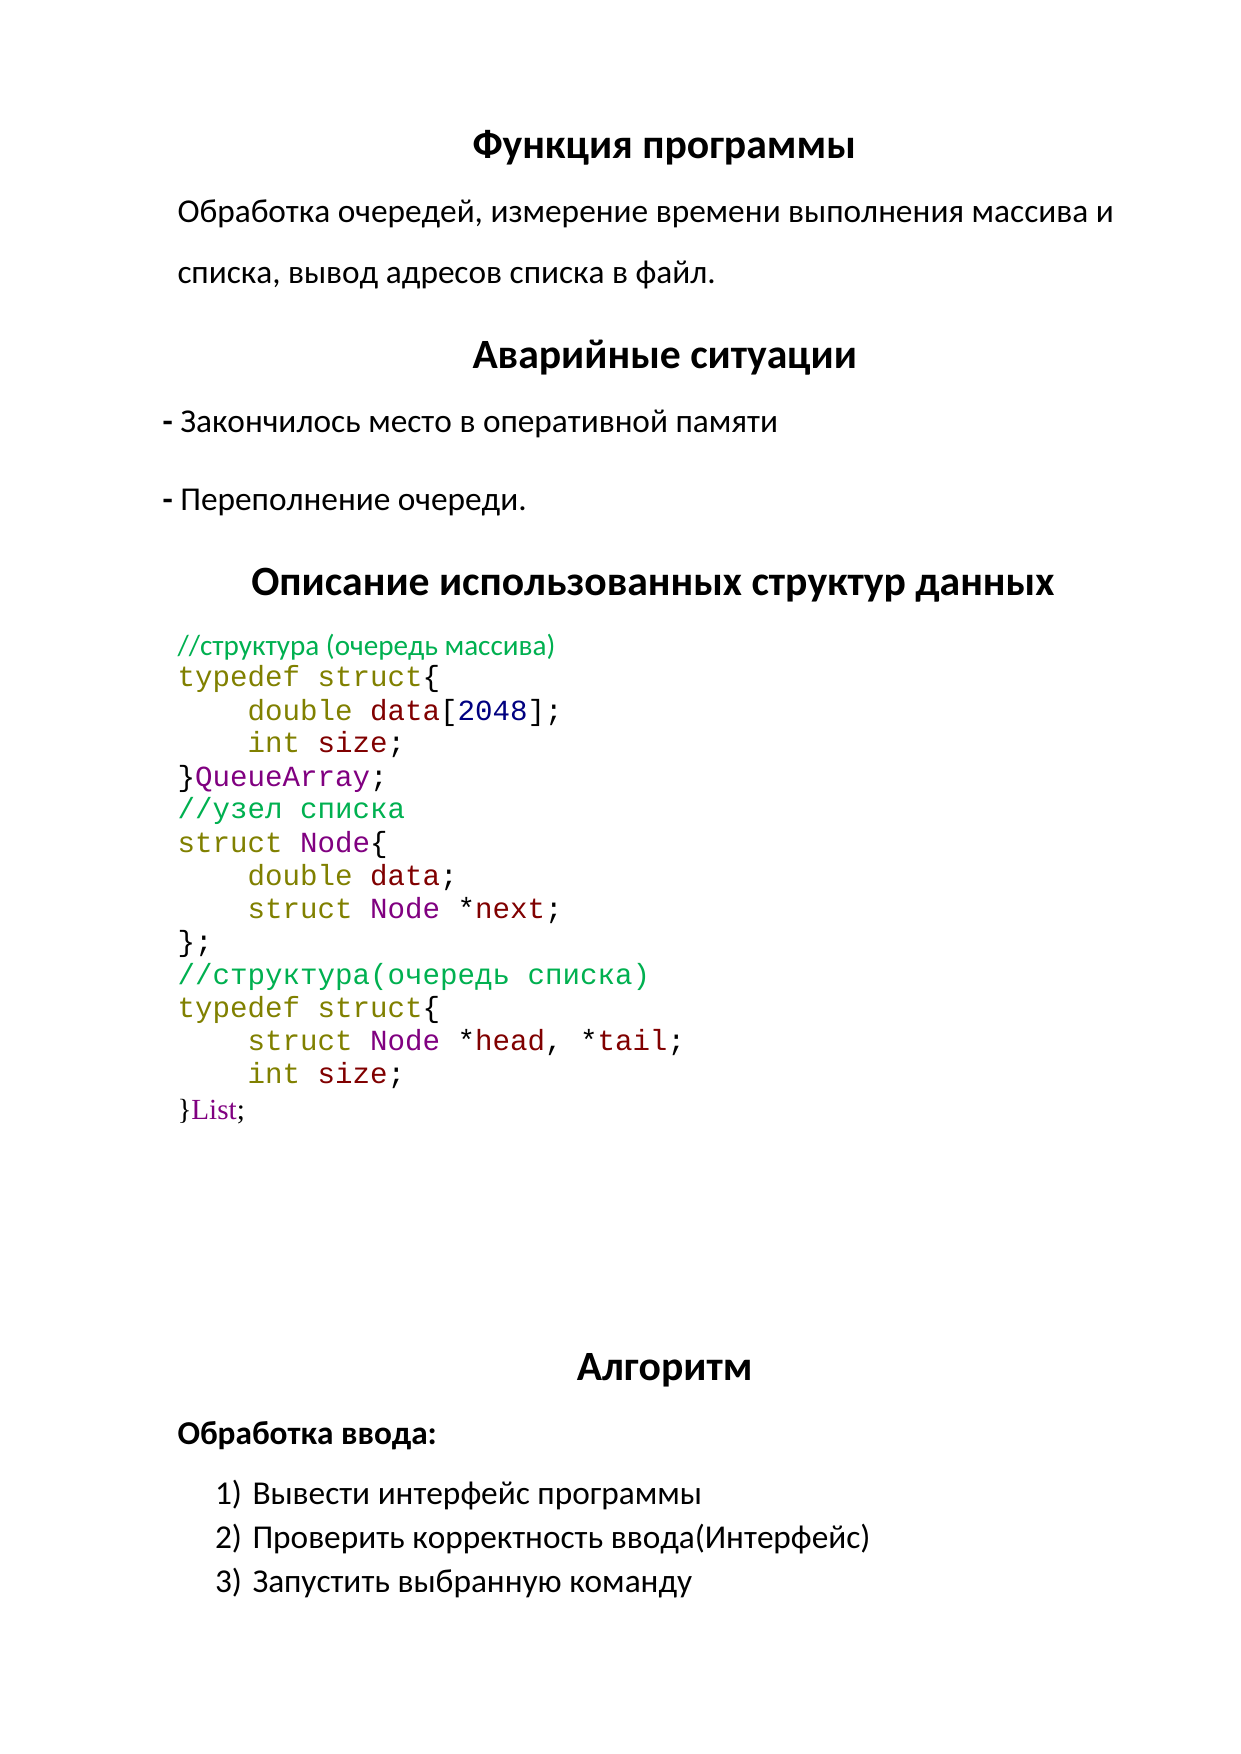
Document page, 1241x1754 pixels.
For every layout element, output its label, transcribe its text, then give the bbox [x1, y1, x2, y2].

text }; [177, 927, 1152, 960]
text struct Node *head, *tail; [177, 1026, 1152, 1059]
text double data; [177, 861, 1152, 894]
text typedef struct{ [177, 663, 1152, 696]
text - Закончилось место в оперативной памяти [162, 400, 1152, 441]
text Описание использованных структур данных [177, 555, 1152, 606]
text int size; [177, 729, 1152, 762]
text struct Node *next; [177, 894, 1152, 927]
list Вывести интерфейс программы [215, 1472, 1152, 1513]
text typedef struct{ [177, 993, 1152, 1026]
text struct Node{ [177, 828, 1152, 861]
text Функция программы [177, 118, 1152, 169]
text Обработка ввода: [177, 1412, 1152, 1452]
text }List; [177, 1092, 1152, 1125]
text }QueueArray; [177, 762, 1152, 795]
text //структура (очередь массива) [177, 627, 1152, 663]
text Обработка очередей, измерение времени выполнения массива и списка, вывод адресов списка в файл. [177, 190, 1152, 291]
text //структура(очередь списка) [177, 960, 1152, 993]
list Проверить корректность ввода(Интерфейс) [215, 1516, 1152, 1557]
text - Переполнение очереди. [162, 478, 1152, 518]
list Запустить выбранную команду [215, 1560, 1152, 1601]
text Аварийные ситуации [398, 328, 1152, 379]
text //узел списка [177, 795, 1152, 828]
text Алгоритм [177, 1340, 1152, 1391]
text int size; [177, 1059, 1152, 1092]
text double data[2048]; [177, 696, 1152, 729]
